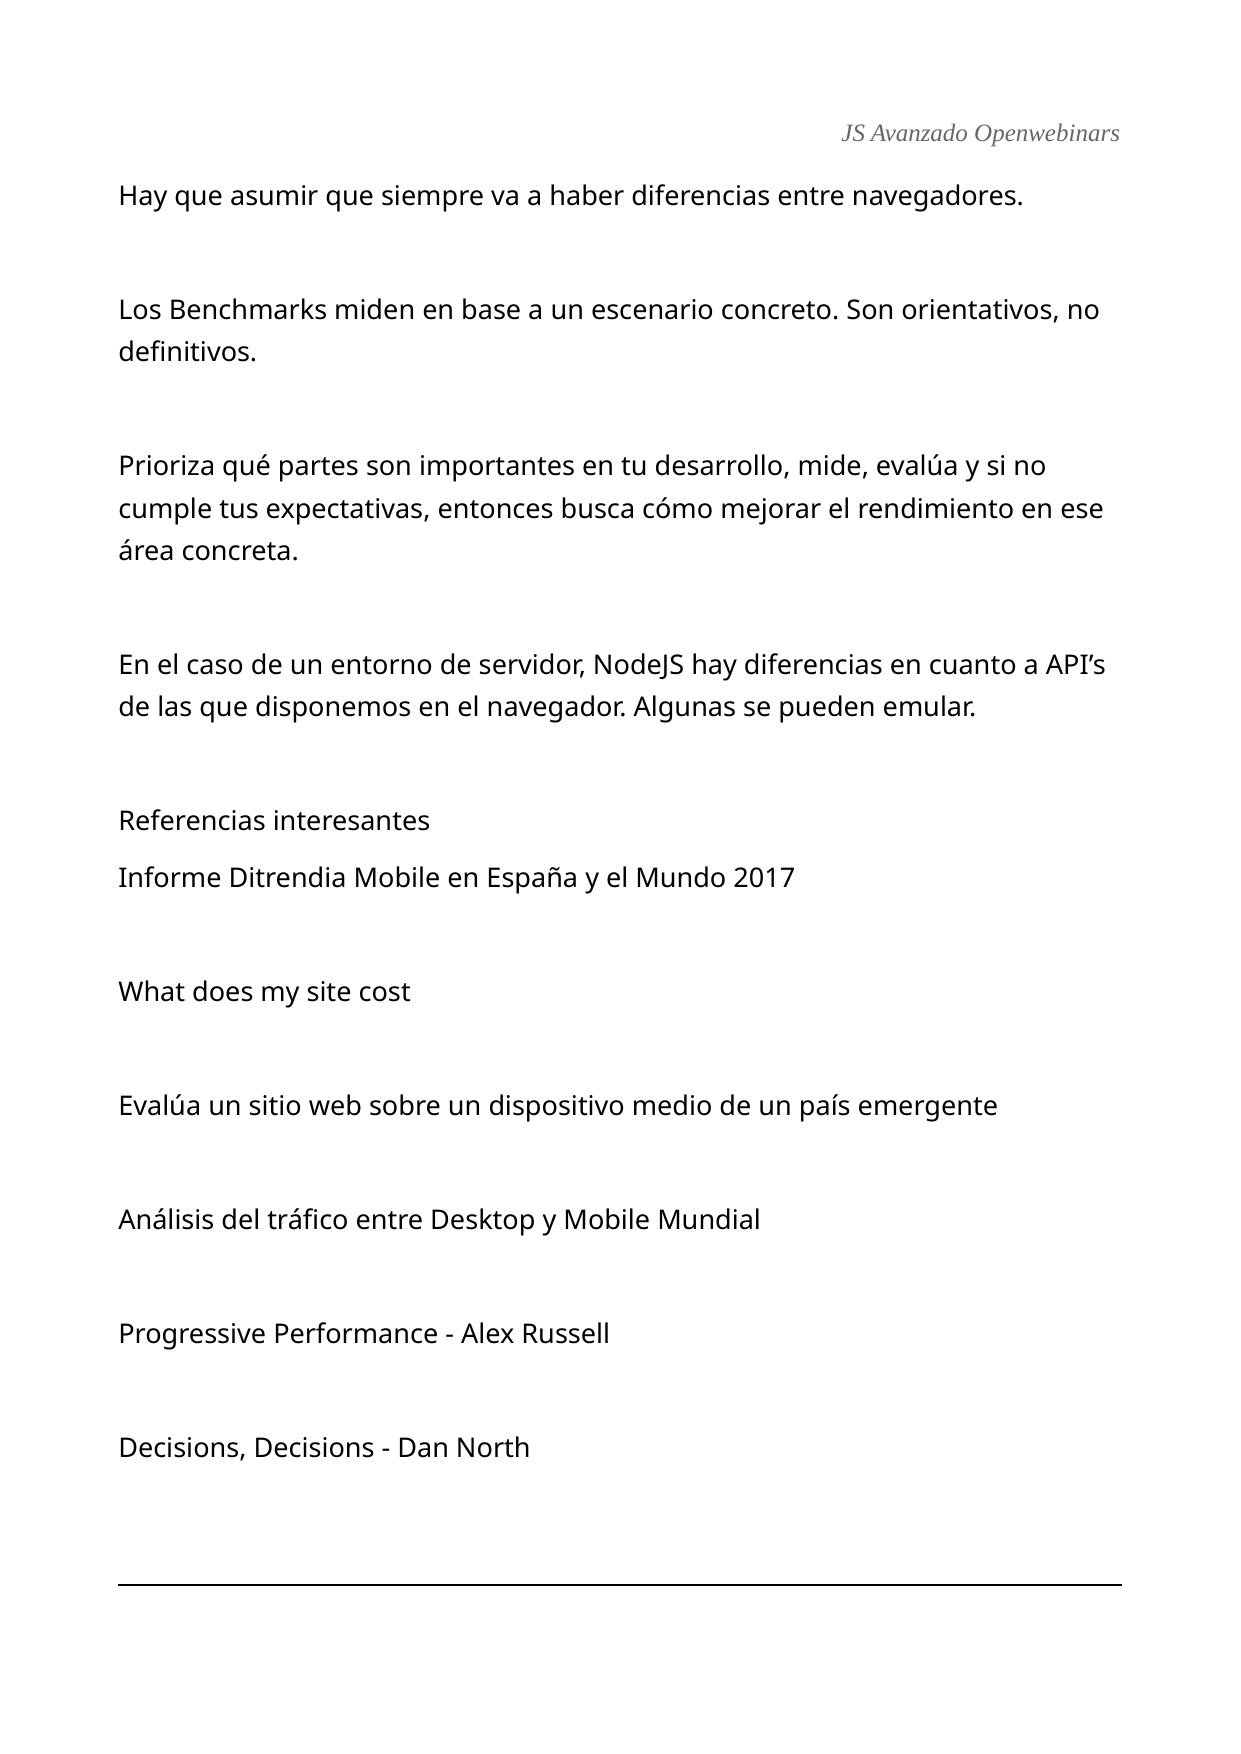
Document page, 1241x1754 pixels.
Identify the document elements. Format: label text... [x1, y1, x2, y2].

text Los Benchmarks miden en base a un escenario concreto. Son orientativos, no definitivos. [118, 290, 1122, 369]
text What does my site cost [118, 973, 1122, 1009]
text Hay que asumir que siempre va a haber diferencias entre navegadores. [118, 176, 1122, 213]
text Prioriza qué partes son importantes en tu desarrollo, mide, evalúa y si no cumple tus expectativas, entonces busca cómo mejorar el rendimiento en ese área concreta. [118, 447, 1122, 568]
text Evalúa un sitio web sobre un dispositivo medio de un país emergente [118, 1087, 1122, 1123]
text Decisions, Decisions - Dan North [118, 1428, 1122, 1465]
text En el caso de un entorno de servidor, NodeJS hay diferencias en cuanto a API’s de las que disponemos en el navegador. Algunas se pueden emular. [118, 645, 1122, 725]
text Informe Ditrendia Mobile en España y el Mundo 2017 [118, 859, 1122, 896]
text Referencias interesantes [118, 802, 1122, 839]
text Progressive Performance - Alex Russell [118, 1314, 1122, 1351]
text Análisis del tráfico entre Desktop y Mobile Mundial [118, 1201, 1122, 1237]
